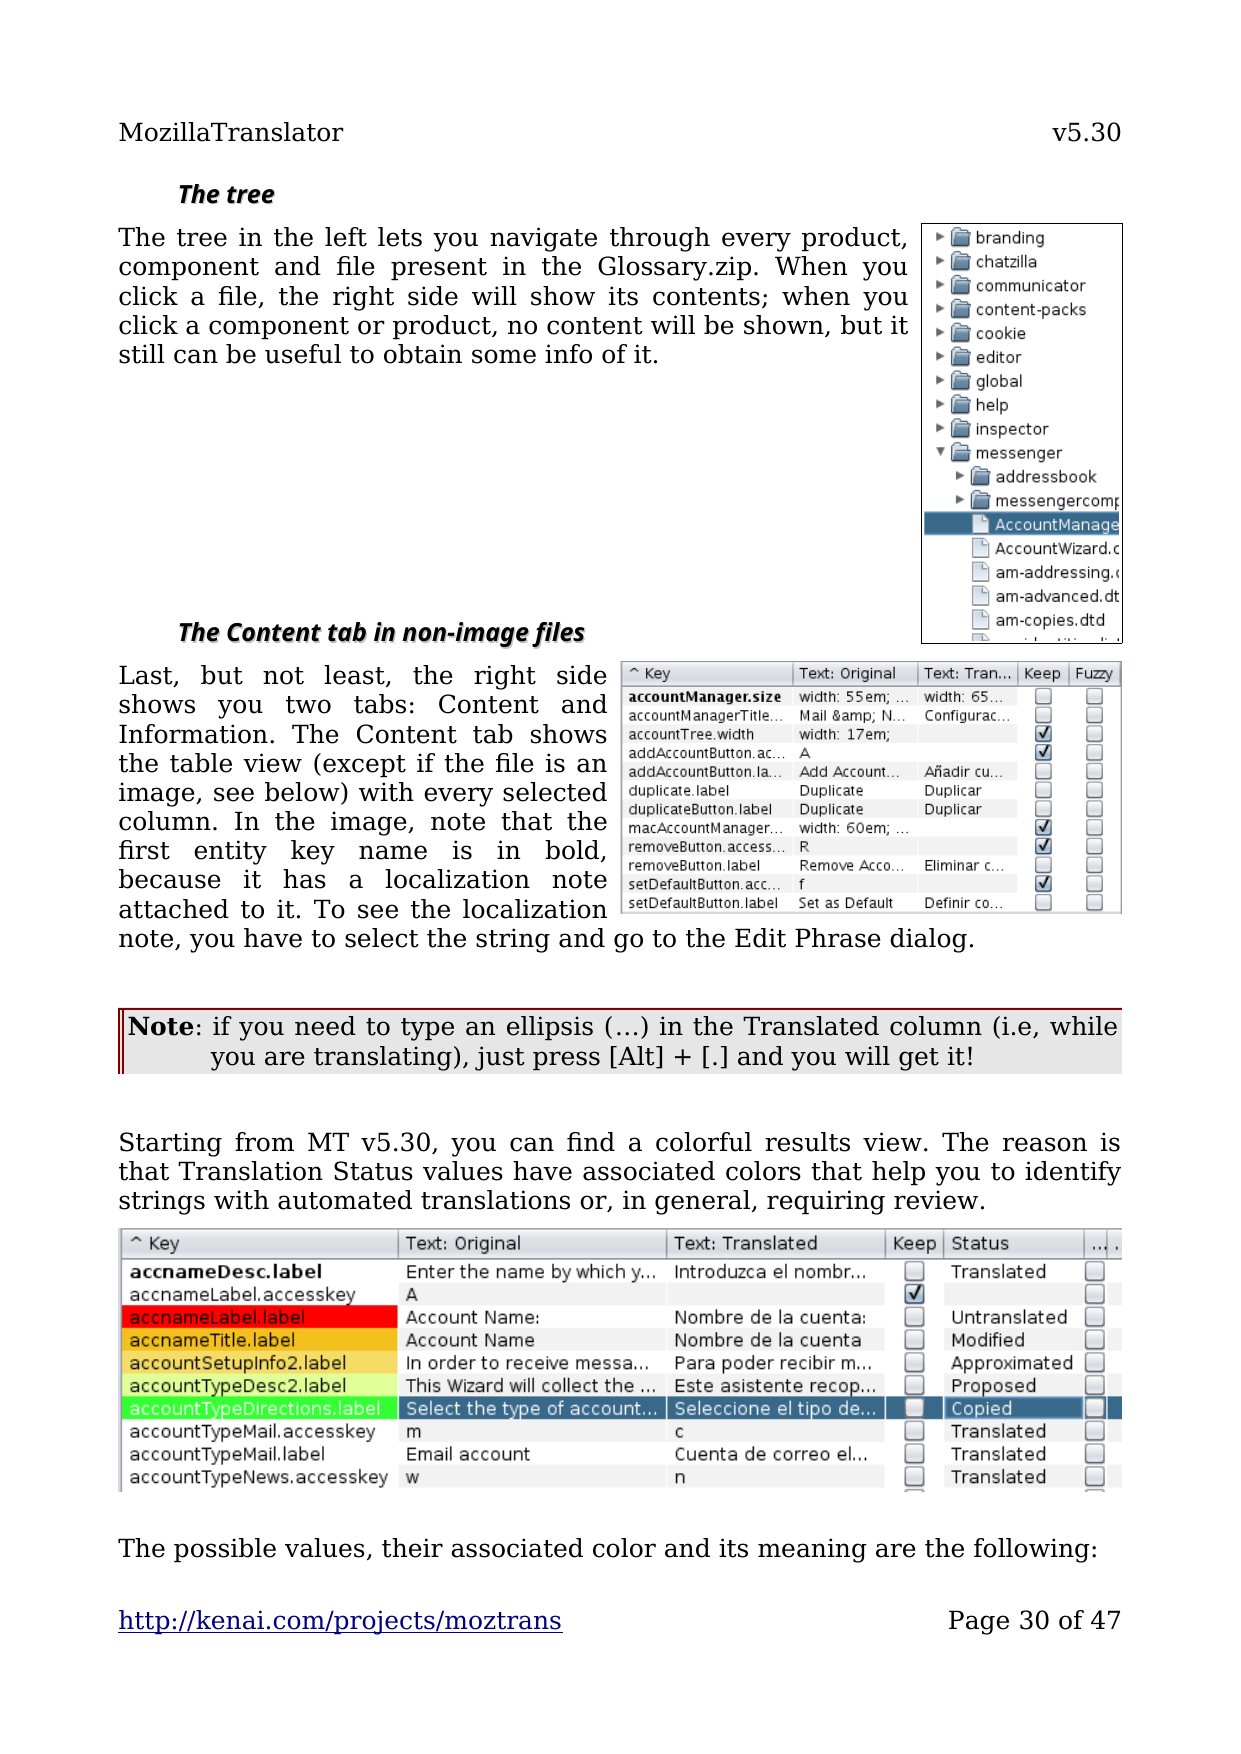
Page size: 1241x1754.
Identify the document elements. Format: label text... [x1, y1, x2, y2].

picture [118, 1228, 1122, 1492]
text Last, but not least, the right side shows you two tabs: Content and Information. The Content tab shows the table view (except if the file is an image, see below) with every selected column. In the image, note that the first entity key name is in bold, because it has a localization note attached to it. To see the localization note, you have to select the string and go to the Edit Phrase dialog. [118, 662, 1122, 953]
subtitle The Content tab in non-image files [177, 615, 1122, 649]
picture [924, 226, 1119, 641]
text [922, 224, 1122, 643]
text Note: if you need to type an ellipsis (…) in the Translated column (i.e, while you are translating), just press [Alt] + [.] and you will get it! [124, 1010, 1122, 1074]
text Starting from MT v5.30, you can find a colorful results view. The reason is that Translation Status values have associated colors that help you to identify strings with automated translations or, in general, requiring review. [118, 1128, 1122, 1216]
text The tree in the left lets you navigate through every product, component and file present in the Glossary.zip. When you click a file, the right side will show its contents; when you click a component or product, no content will be shown, but it still can be useful to obtain some info of it. [118, 223, 921, 369]
subtitle The tree [177, 177, 1122, 211]
picture [620, 661, 1122, 914]
text The possible values, their associated color and its meaning are the following: [118, 1534, 1122, 1563]
